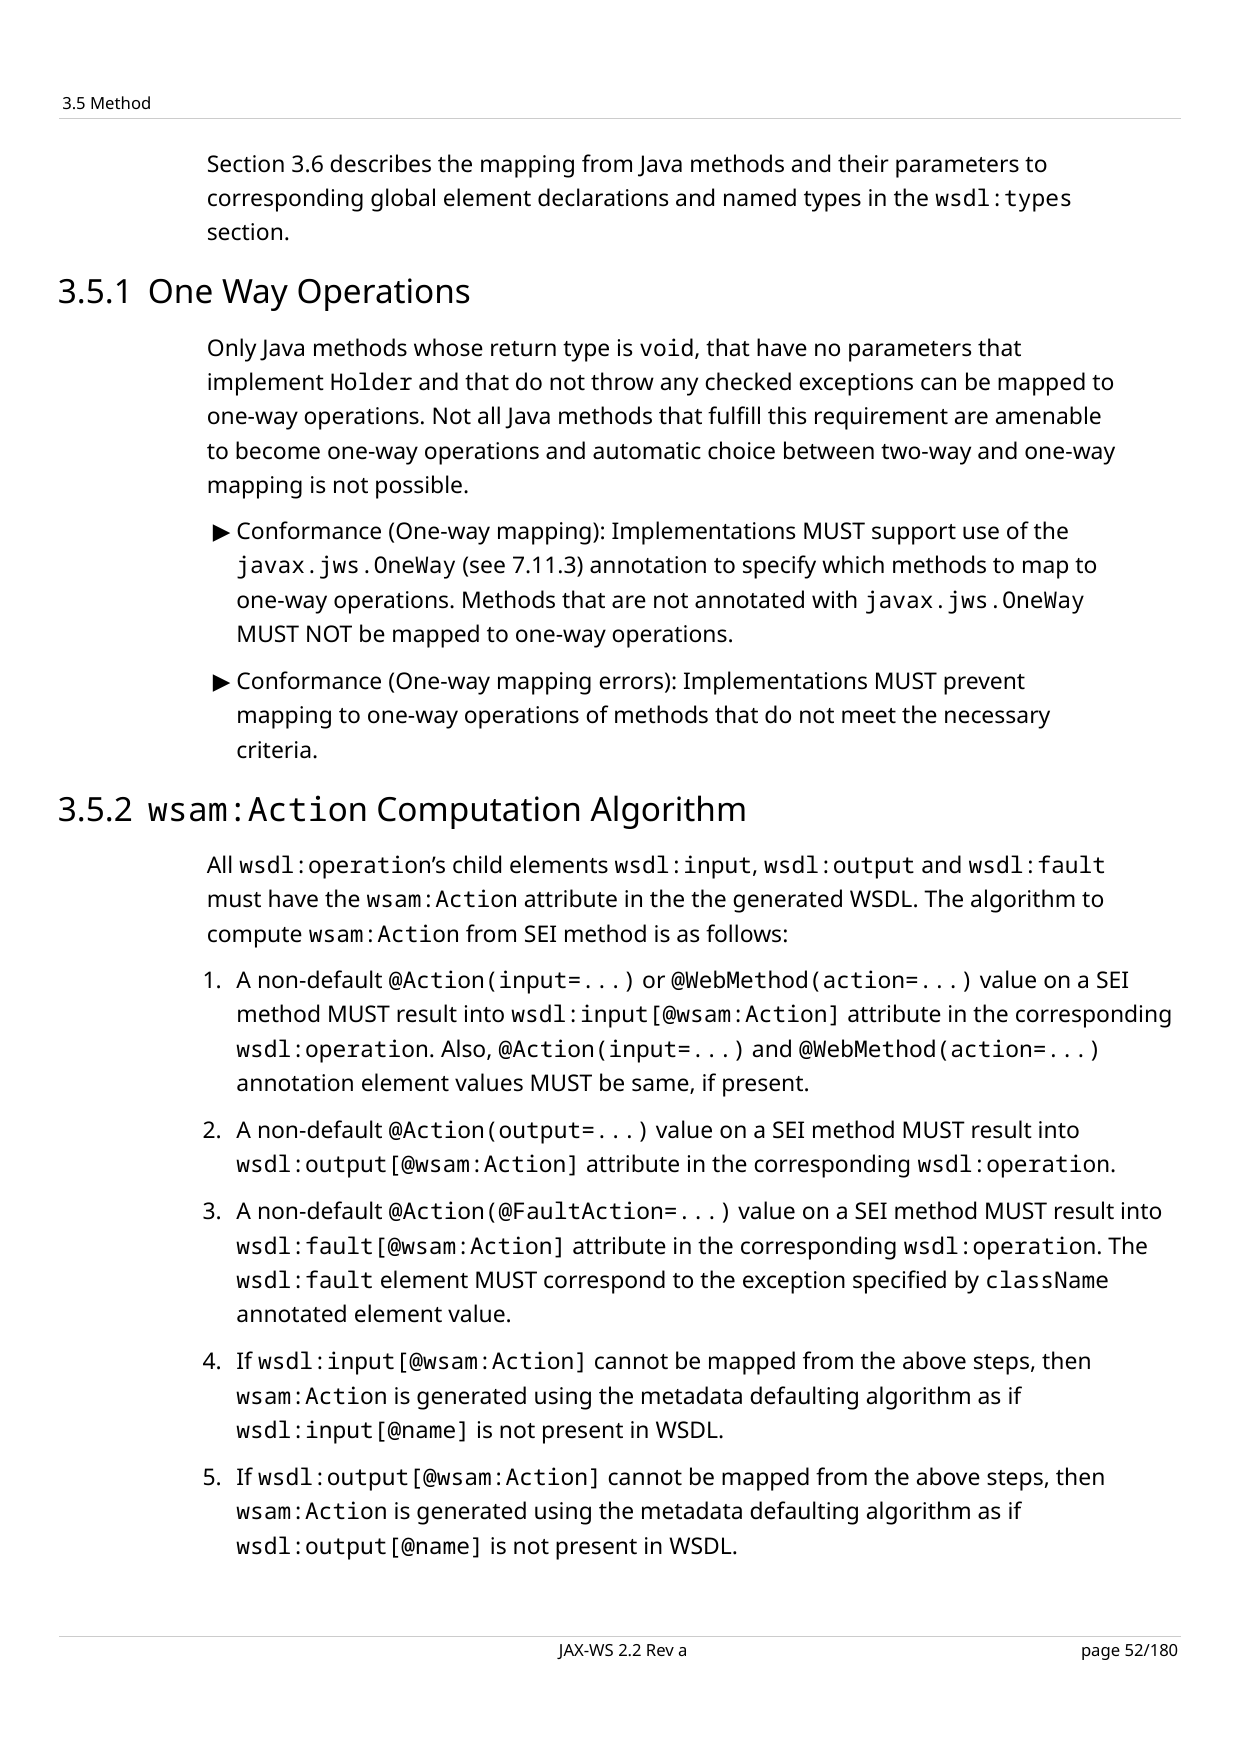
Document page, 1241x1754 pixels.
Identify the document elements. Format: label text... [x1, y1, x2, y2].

list Conformance (One-way mapping): Implementations MUST support use of the javax.jws.OneWay (see 7.11.3) annotation to specify which methods to map to one-way operations. Methods that are not annotated with javax.jws.OneWay MUST NOT be mapped to one-way operations. [221, 515, 1122, 649]
text All wsdl:operation’s child elements wsdl:input, wsdl:output and wsdl:fault must have the wsam:Action attribute in the the generated WSDL. The algorithm to compute wsam:Action from SEI method is as follows: [207, 849, 1122, 949]
subtitle One Way Operations [133, 268, 1181, 314]
list Conformance (One-way mapping errors): Implementations MUST prevent mapping to one-way operations of methods that do not meet the necessary criteria. [221, 665, 1122, 765]
subtitle wsam:Action Computation Algorithm [133, 786, 1181, 831]
list A non-default @Action(input=...) or @WebMethod(action=...) value on a SEI method MUST result into wsdl:input[@wsam:Action] attribute in the corresponding wsdl:operation. Also, @Action(input=...) and @WebMethod(action=...) annotation element values MUST be same, if present. [221, 964, 1181, 1098]
text Section 3.6 describes the mapping from Java methods and their parameters to corresponding global element declarations and named types in the wsdl:types section. [207, 147, 1122, 247]
list A non-default @Action(output=...) value on a SEI method MUST result into wsdl:output[@wsam:Action] attribute in the corresponding wsdl:operation. [221, 1114, 1181, 1179]
list A non-default @Action(@FaultAction=...) value on a SEI method MUST result into wsdl:fault[@wsam:Action] attribute in the corresponding wsdl:operation. The wsdl:fault element MUST correspond to the exception specified by className annotated element value. [221, 1195, 1181, 1329]
list If wsdl:input[@wsam:Action] cannot be mapped from the above steps, then wsam:Action is generated using the metadata defaulting algorithm as if wsdl:input[@name] is not present in WSDL. [221, 1345, 1181, 1445]
list If wsdl:output[@wsam:Action] cannot be mapped from the above steps, then wsam:Action is generated using the metadata defaulting algorithm as if wsdl:output[@name] is not present in WSDL. [221, 1461, 1181, 1561]
text Only Java methods whose return type is void, that have no parameters that implement Holder and that do not throw any checked exceptions can be mapped to one-way operations. Not all Java methods that fulfill this requirement are amenable to become one-way operations and automatic choice between two-way and one-way mapping is not possible. [207, 331, 1122, 500]
